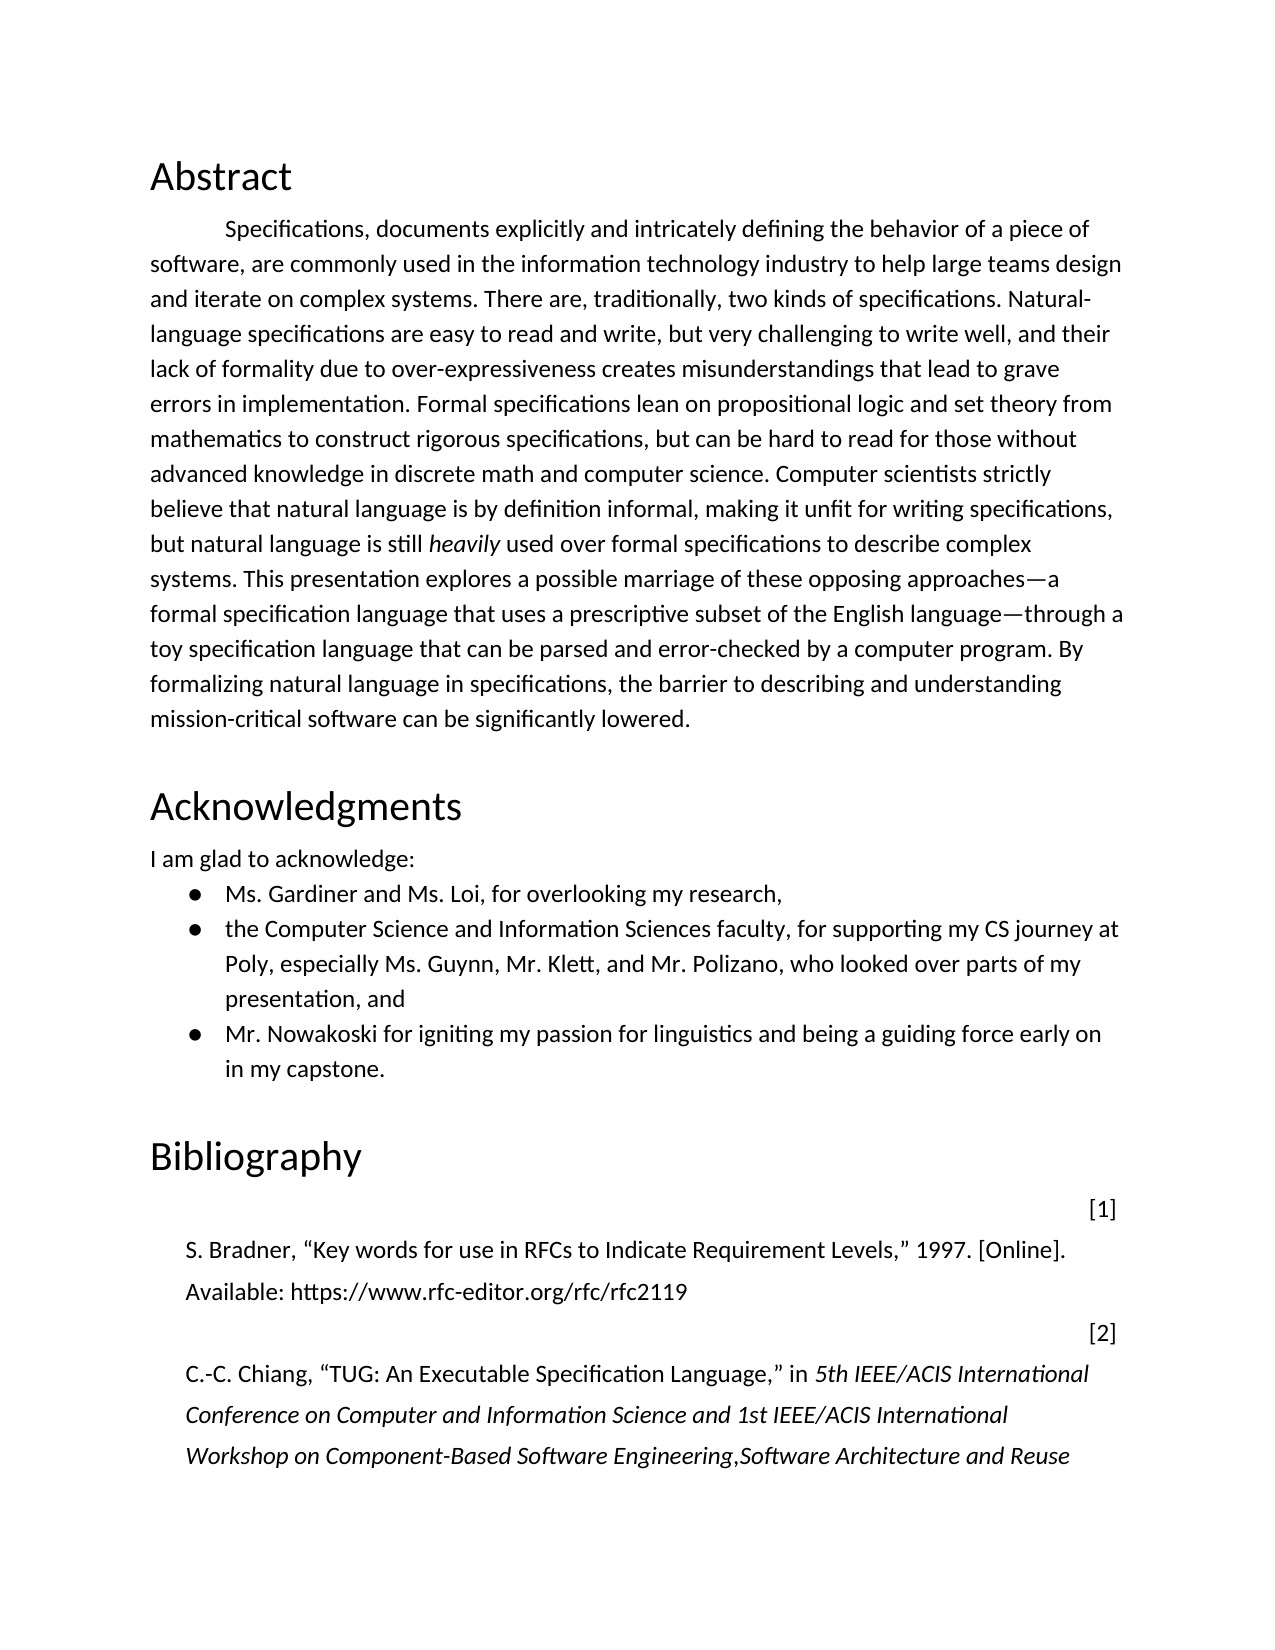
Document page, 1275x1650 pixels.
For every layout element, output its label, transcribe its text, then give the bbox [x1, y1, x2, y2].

list the Computer Science and Information Sciences faculty, for supporting my CS journey at Poly, especially Ms. Guynn, Mr. Klett, and Mr. Polizano, who looked over parts of my presentation, and [187, 913, 1125, 1014]
subtitle Acknowledgments [150, 780, 1125, 831]
text S. Bradner, “Key words for use in RFCs to Indicate Requirement Levels,” 1997. [Online]. Available: https://www.rfc-editor.org/rfc/rfc2119 [185, 1234, 1117, 1306]
list Mr. Nowakoski for igniting my passion for linguistics and being a guiding force early on in my capstone. [187, 1018, 1125, 1084]
text [2] [185, 1317, 1117, 1347]
text [1] [185, 1193, 1117, 1224]
text I am glad to acknowledge: [150, 843, 1125, 874]
list Ms. Gardiner and Ms. Loi, for overlooking my research, [187, 878, 1125, 909]
text Specifications, documents explicitly and intricately defining the behavior of a piece of software, are commonly used in the information technology industry to help large teams design and iterate on complex systems. There are, traditionally, two kinds of specifications. Natural-language specifications are easy to read and write, but very challenging to write well, and their lack of formality due to over-expressiveness creates misunderstandings that lead to grave errors in implementation. Formal specifications lean on propositional logic and set theory from mathematics to construct rigorous specifications, but can be hard to read for those without advanced knowledge in discrete math and computer science. Computer scientists strictly believe that natural language is by definition informal, making it unfit for writing specifications, but natural language is still heavily used over formal specifications to describe complex systems. This presentation explores a possible marriage of these opposing approaches—a formal specification language that uses a prescriptive subset of the English language—through a toy specification language that can be parsed and error-checked by a computer program. By formalizing natural language in specifications, the barrier to describing and understanding mission-critical software can be significantly lowered. [150, 213, 1125, 734]
subtitle Bibliography [150, 1130, 1125, 1181]
text C.-C. Chiang, “TUG: An Executable Specification Language,” in 5th IEEE/ACIS International Conference on Computer and Information Science and 1st IEEE/ACIS International Workshop on Component-Based Software Engineering,Software Architecture and Reuse [185, 1358, 1117, 1471]
subtitle Abstract [150, 150, 1125, 201]
